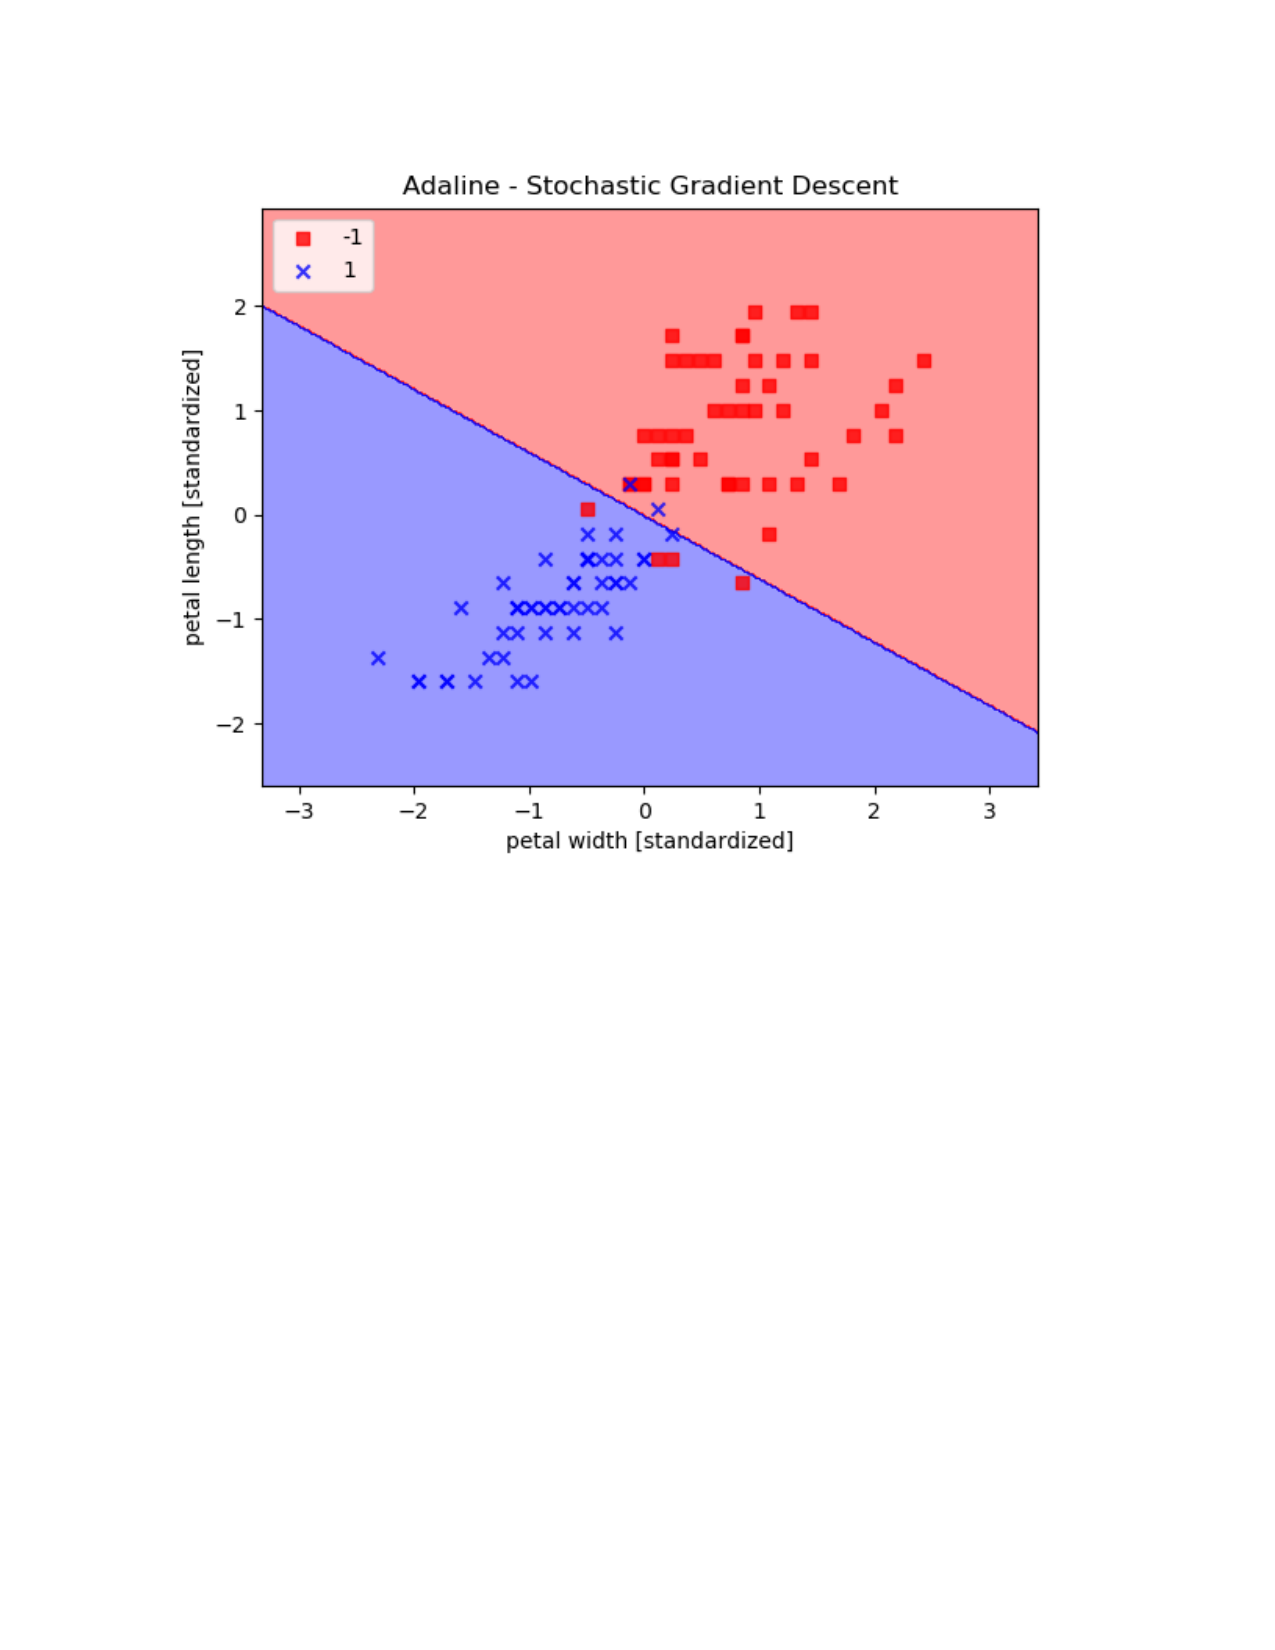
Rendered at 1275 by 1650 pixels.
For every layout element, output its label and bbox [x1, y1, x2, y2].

picture [137, 118, 1138, 869]
